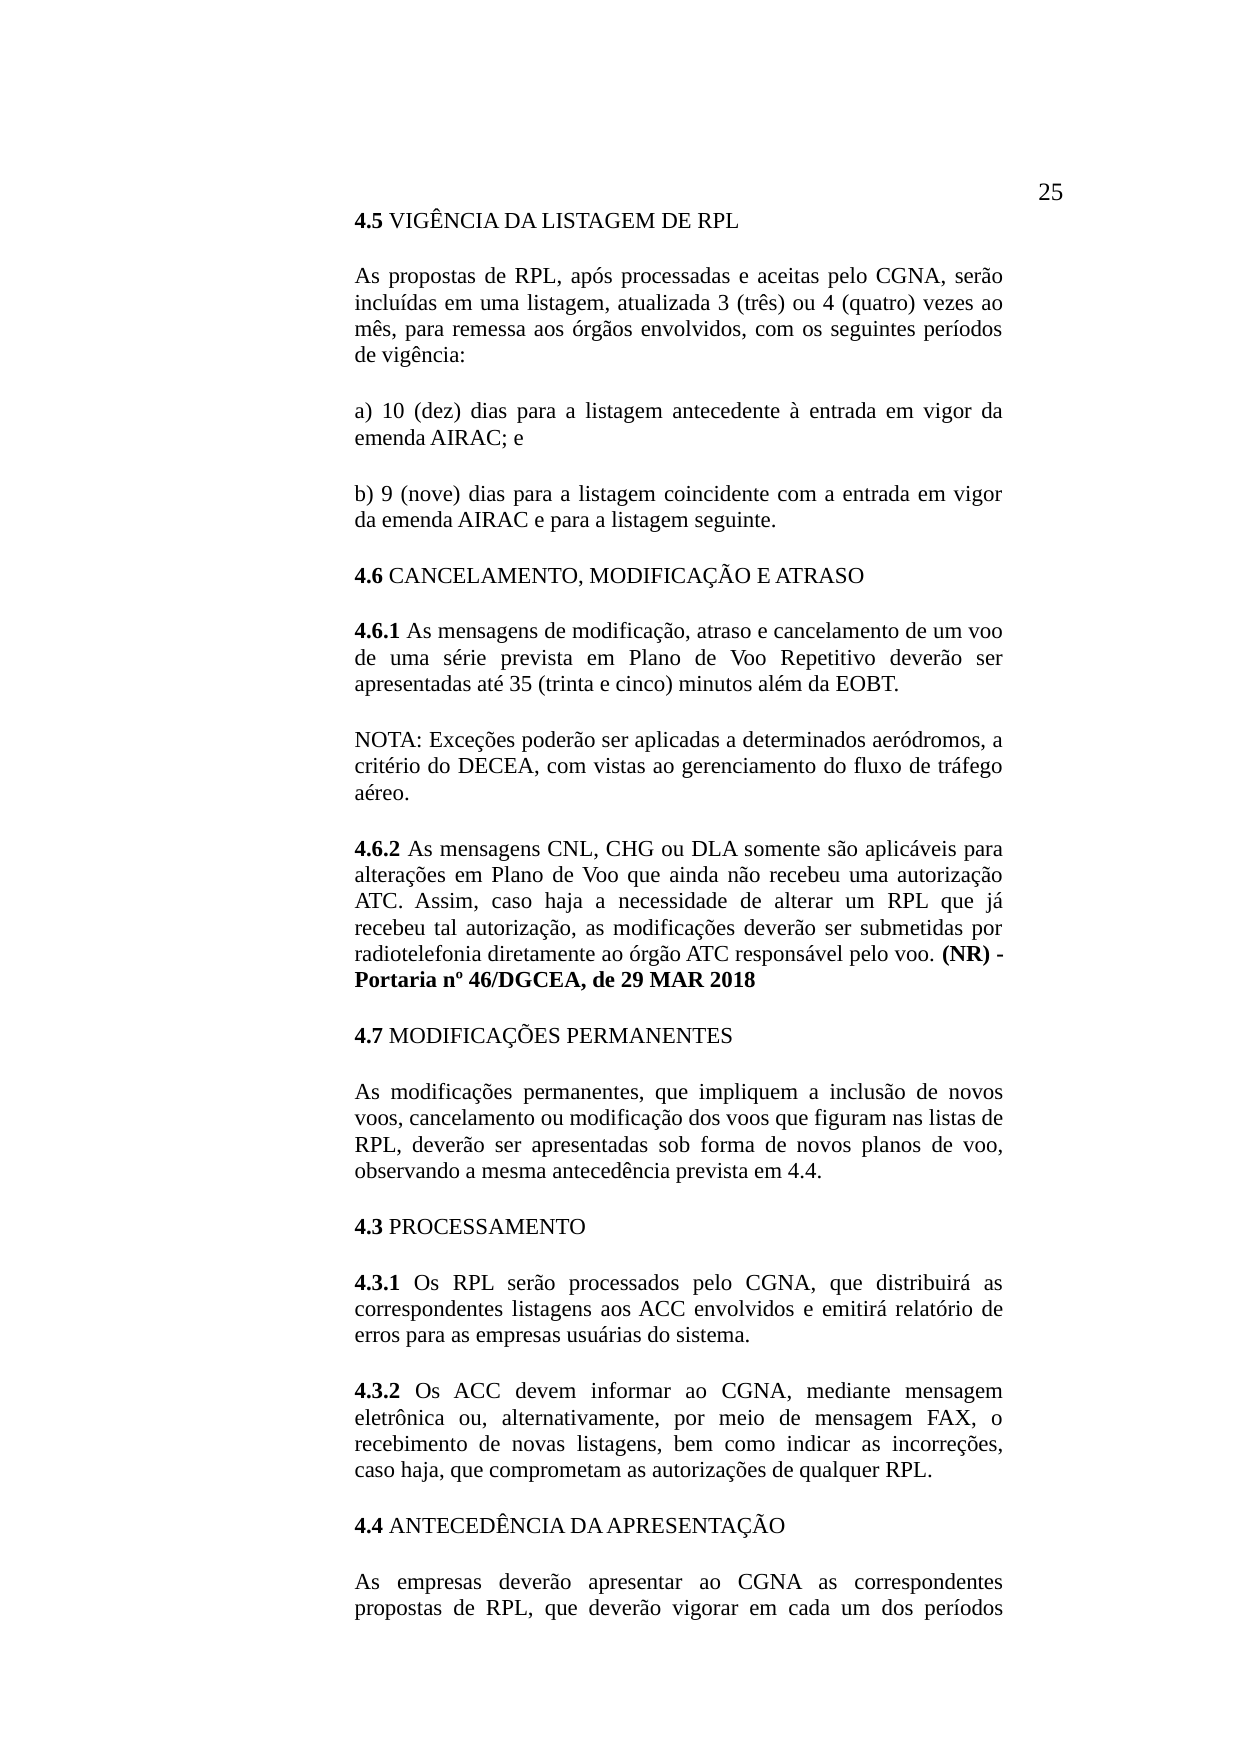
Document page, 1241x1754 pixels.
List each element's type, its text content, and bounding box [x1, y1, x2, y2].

text a) 10 (dez) dias para a listagem antecedente à entrada em vigor da emenda AIRAC; e [354, 397, 1004, 450]
text 4.6.2 As mensagens CNL, CHG ou DLA somente são aplicáveis para alterações em Plano de Voo que ainda não recebeu uma autorização ATC. Assim, caso haja a necessidade de alterar um RPL que já recebeu tal autorização, as modificações deverão ser submetidas por radiotelefonia diretamente ao órgão ATC responsável pelo voo. (NR) - Portaria nº 46/DGCEA, de 29 MAR 2018 [354, 835, 1004, 993]
text 4.5 VIGÊNCIA DA LISTAGEM DE RPL [354, 207, 1004, 233]
text 4.6 CANCELAMENTO, MODIFICAÇÃO E ATRASO [354, 562, 1004, 588]
text 4.3.1 Os RPL serão processados pelo CGNA, que distribuirá as correspondentes listagens aos ACC envolvidos e emitirá relatório de erros para as empresas usuárias do sistema. [354, 1269, 1004, 1348]
text NOTA: Exceções poderão ser aplicadas a determinados aeródromos, a critério do DECEA, com vistas ao gerenciamento do fluxo de tráfego aéreo. [354, 726, 1004, 805]
text 4.3.2 Os ACC devem informar ao CGNA, mediante mensagem eletrônica ou, alternativamente, por meio de mensagem FAX, o recebimento de novas listagens, bem como indicar as incorreções, caso haja, que comprometam as autorizações de qualquer RPL. [354, 1377, 1004, 1483]
text 4.7 MODIFICAÇÕES PERMANENTES [354, 1022, 1004, 1049]
text b) 9 (nove) dias para a listagem coincidente com a entrada em vigor da emenda AIRAC e para a listagem seguinte. [354, 479, 1004, 532]
text 4.6.1 As mensagens de modificação, atraso e cancelamento de um voo de uma série prevista em Plano de Voo Repetitivo deverão ser apresentadas até 35 (trinta e cinco) minutos além da EOBT. [354, 618, 1004, 697]
text 4.4 ANTECEDÊNCIA DA APRESENTAÇÃO [354, 1512, 1004, 1539]
text As empresas deverão apresentar ao CGNA as correspondentes propostas de RPL, que deverão vigorar em cada um dos períodos [354, 1568, 1004, 1621]
text 4.3 PROCESSAMENTO [354, 1213, 1004, 1239]
text As propostas de RPL, após processadas e aceitas pelo CGNA, serão incluídas em uma listagem, atualizada 3 (três) ou 4 (quatro) vezes ao mês, para remessa aos órgãos envolvidos, com os seguintes períodos de vigência: [354, 262, 1004, 368]
text As modificações permanentes, que impliquem a inclusão de novos voos, cancelamento ou modificação dos voos que figuram nas listas de RPL, deverão ser apresentadas sob forma de novos planos de voo, observando a mesma antecedência prevista em 4.4. [354, 1078, 1004, 1183]
